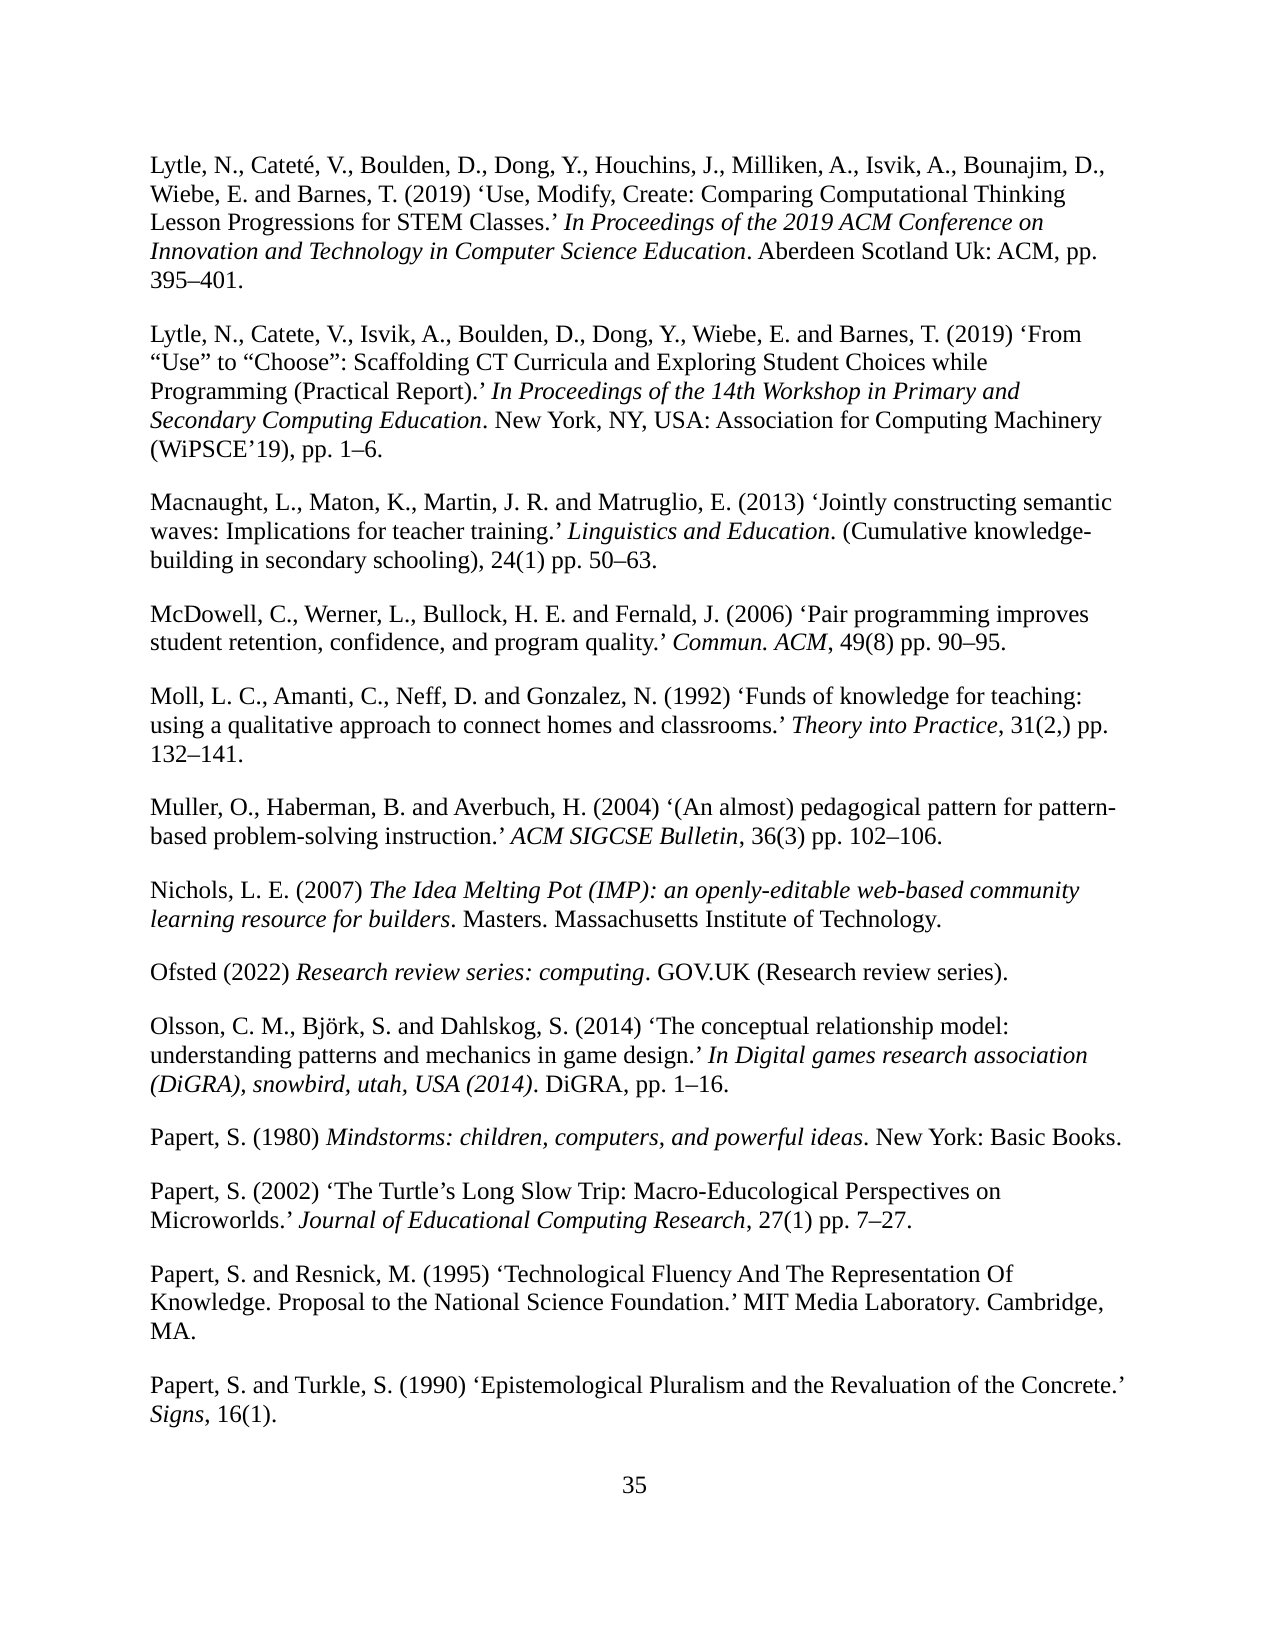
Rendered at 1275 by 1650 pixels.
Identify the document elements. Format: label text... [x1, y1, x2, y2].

text Nichols, L. E. (2007) The Idea Melting Pot (IMP): an openly-editable web-based community learning resource for builders. Masters. Massachusetts Institute of Technology. [150, 875, 1125, 932]
text Papert, S. and Turkle, S. (1990) ‘Epistemological Pluralism and the Revaluation of the Concrete.’ Signs, 16(1). [150, 1370, 1125, 1427]
text Ofsted (2022) Research review series: computing. GOV.UK (Research review series). [150, 957, 1125, 986]
text Papert, S. (2002) ‘The Turtle’s Long Slow Trip: Macro-Educological Perspectives on Microworlds.’ Journal of Educational Computing Research, 27(1) pp. 7–27. [150, 1176, 1125, 1234]
text Lytle, N., Cateté, V., Boulden, D., Dong, Y., Houchins, J., Milliken, A., Isvik, A., Bounajim, D., Wiebe, E. and Barnes, T. (2019) ‘Use, Modify, Create: Comparing Computational Thinking Lesson Progressions for STEM Classes.’ In Proceedings of the 2019 ACM Conference on Innovation and Technology in Computer Science Education. Aberdeen Scotland Uk: ACM, pp. 395–401. [150, 150, 1125, 294]
text Olsson, C. M., Björk, S. and Dahlskog, S. (2014) ‘The conceptual relationship model: understanding patterns and mechanics in game design.’ In Digital games research association (DiGRA), snowbird, utah, USA (2014). DiGRA, pp. 1–16. [150, 1011, 1125, 1097]
text Muller, O., Haberman, B. and Averbuch, H. (2004) ‘(An almost) pedagogical pattern for pattern-based problem-solving instruction.’ ACM SIGCSE Bulletin, 36(3) pp. 102–106. [150, 792, 1125, 850]
text Lytle, N., Catete, V., Isvik, A., Boulden, D., Dong, Y., Wiebe, E. and Barnes, T. (2019) ‘From “Use” to “Choose”: Scaffolding CT Curricula and Exploring Student Choices while Programming (Practical Report).’ In Proceedings of the 14th Workshop in Primary and Secondary Computing Education. New York, NY, USA: Association for Computing Machinery (WiPSCE’19), pp. 1–6. [150, 319, 1125, 462]
text Papert, S. and Resnick, M. (1995) ‘Technological Fluency And The Representation Of Knowledge. Proposal to the National Science Foundation.’ MIT Media Laboratory. Cambridge, MA. [150, 1259, 1125, 1345]
text Moll, L. C., Amanti, C., Neff, D. and Gonzalez, N. (1992) ‘Funds of knowledge for teaching: using a qualitative approach to connect homes and classrooms.’ Theory into Practice, 31(2,) pp. 132–141. [150, 681, 1125, 767]
text Macnaught, L., Maton, K., Martin, J. R. and Matruglio, E. (2013) ‘Jointly constructing semantic waves: Implications for teacher training.’ Linguistics and Education. (Cumulative knowledge-building in secondary schooling), 24(1) pp. 50–63. [150, 487, 1125, 574]
text Papert, S. (1980) Mindstorms: children, computers, and powerful ideas. New York: Basic Books. [150, 1122, 1125, 1151]
text McDowell, C., Werner, L., Bullock, H. E. and Fernald, J. (2006) ‘Pair programming improves student retention, confidence, and program quality.’ Commun. ACM, 49(8) pp. 90–95. [150, 599, 1125, 656]
